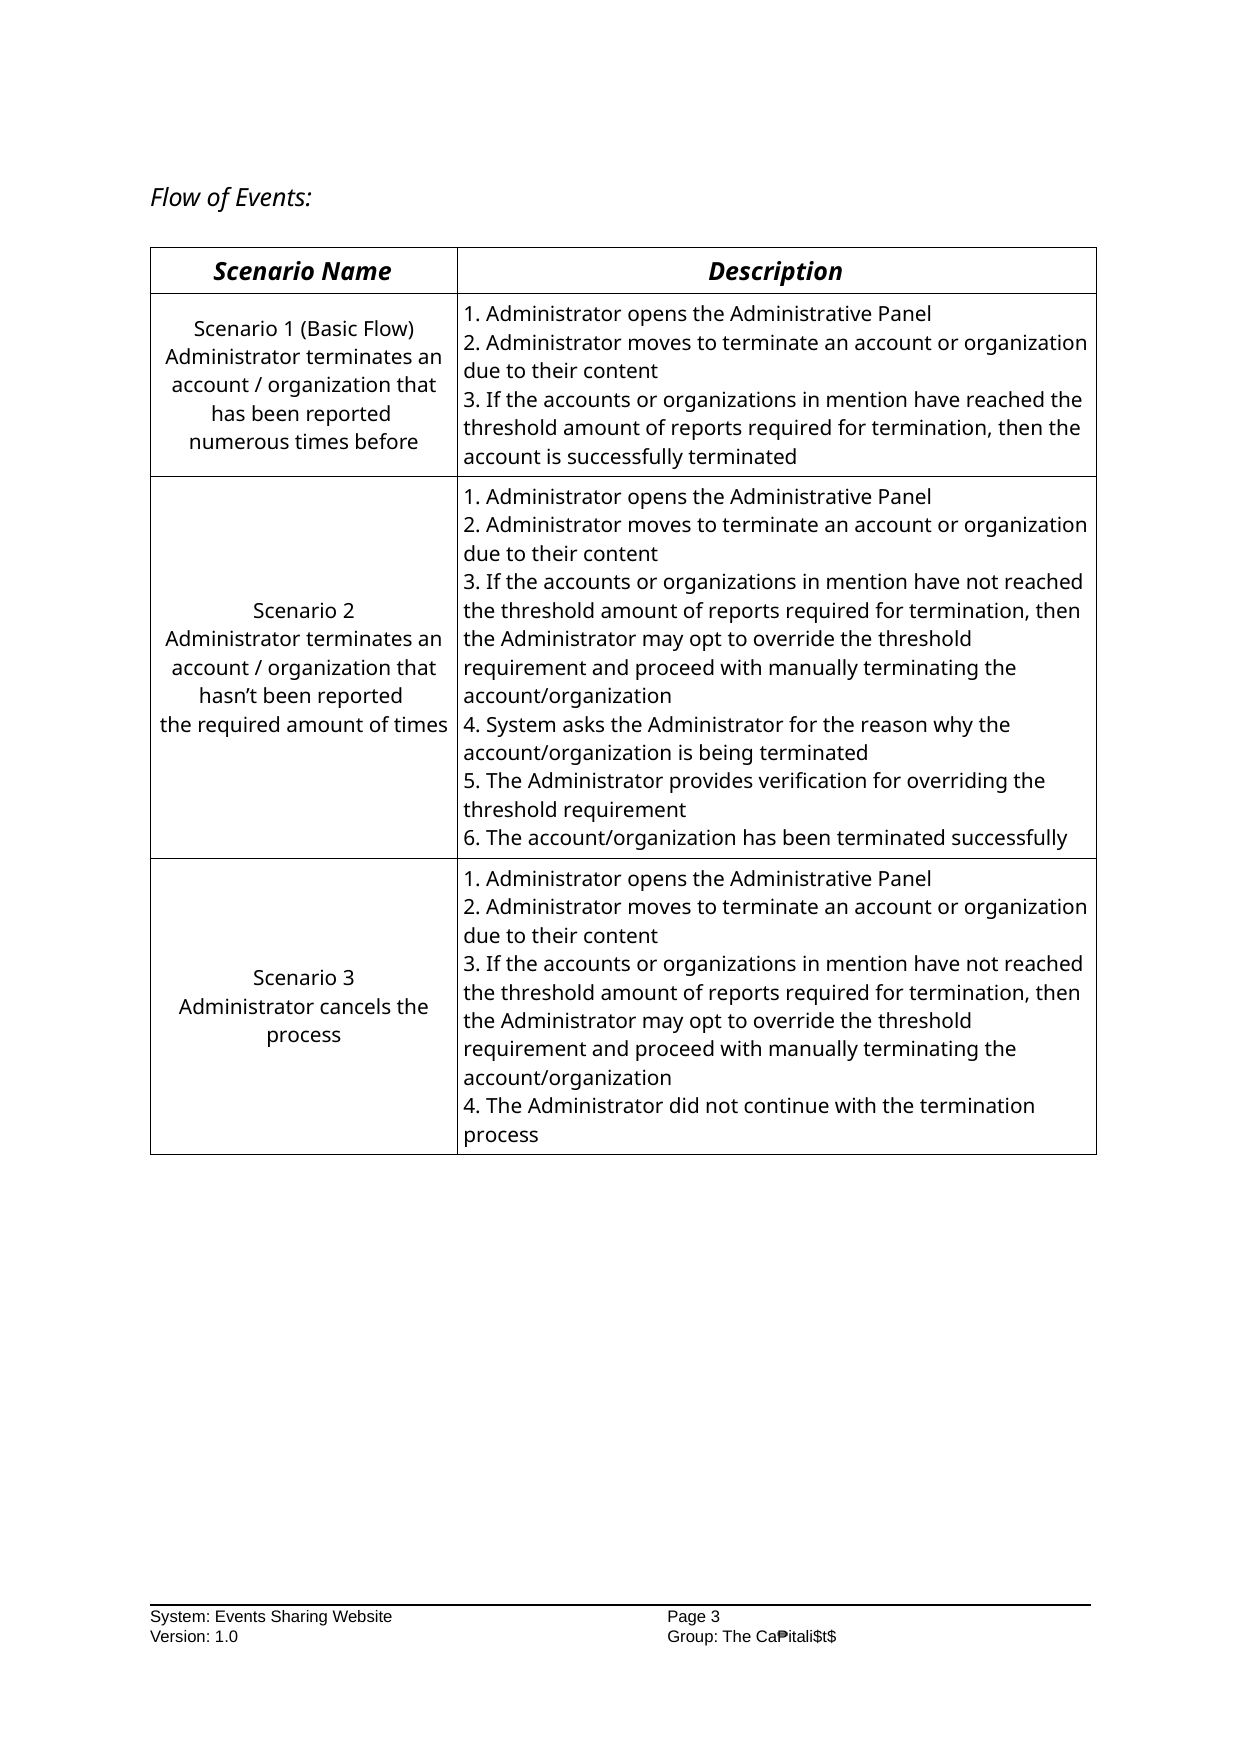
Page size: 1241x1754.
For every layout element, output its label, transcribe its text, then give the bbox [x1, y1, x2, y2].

table_cell 1. Administrator opens the Administrative Panel 2. Administrator moves to terminate an account or organization due to their content 3. If the accounts or organizations in mention have not reached the threshold amount of reports required for termination, then the Administrator may opt to override the threshold requirement and proceed with manually terminating the account/organization 4. System asks the Administrator for the reason why the account/organization is being terminated 5. The Administrator provides verification for overriding the threshold requirement 6. The account/organization has been terminated successfully [458, 477, 1096, 858]
table_cell Scenario 3 Administrator cancels the process [151, 859, 457, 1154]
table_header Description [458, 248, 1096, 293]
text Flow of Events: [150, 179, 1091, 213]
table_cell 1. Administrator opens the Administrative Panel 2. Administrator moves to terminate an account or organization due to their content 3. If the accounts or organizations in mention have reached the threshold amount of reports required for termination, then the account is successfully terminated [458, 294, 1096, 476]
table_header Scenario Name [151, 248, 457, 293]
table_cell Scenario 1 (Basic Flow) Administrator terminates an account / organization that has been reported numerous times before [151, 294, 457, 476]
table_cell Scenario 2 Administrator terminates an account / organization that hasn’t been reported the required amount of times [151, 477, 457, 858]
table_cell 1. Administrator opens the Administrative Panel 2. Administrator moves to terminate an account or organization due to their content 3. If the accounts or organizations in mention have not reached the threshold amount of reports required for termination, then the Administrator may opt to override the threshold requirement and proceed with manually terminating the account/organization 4. The Administrator did not continue with the termination process [458, 859, 1096, 1154]
